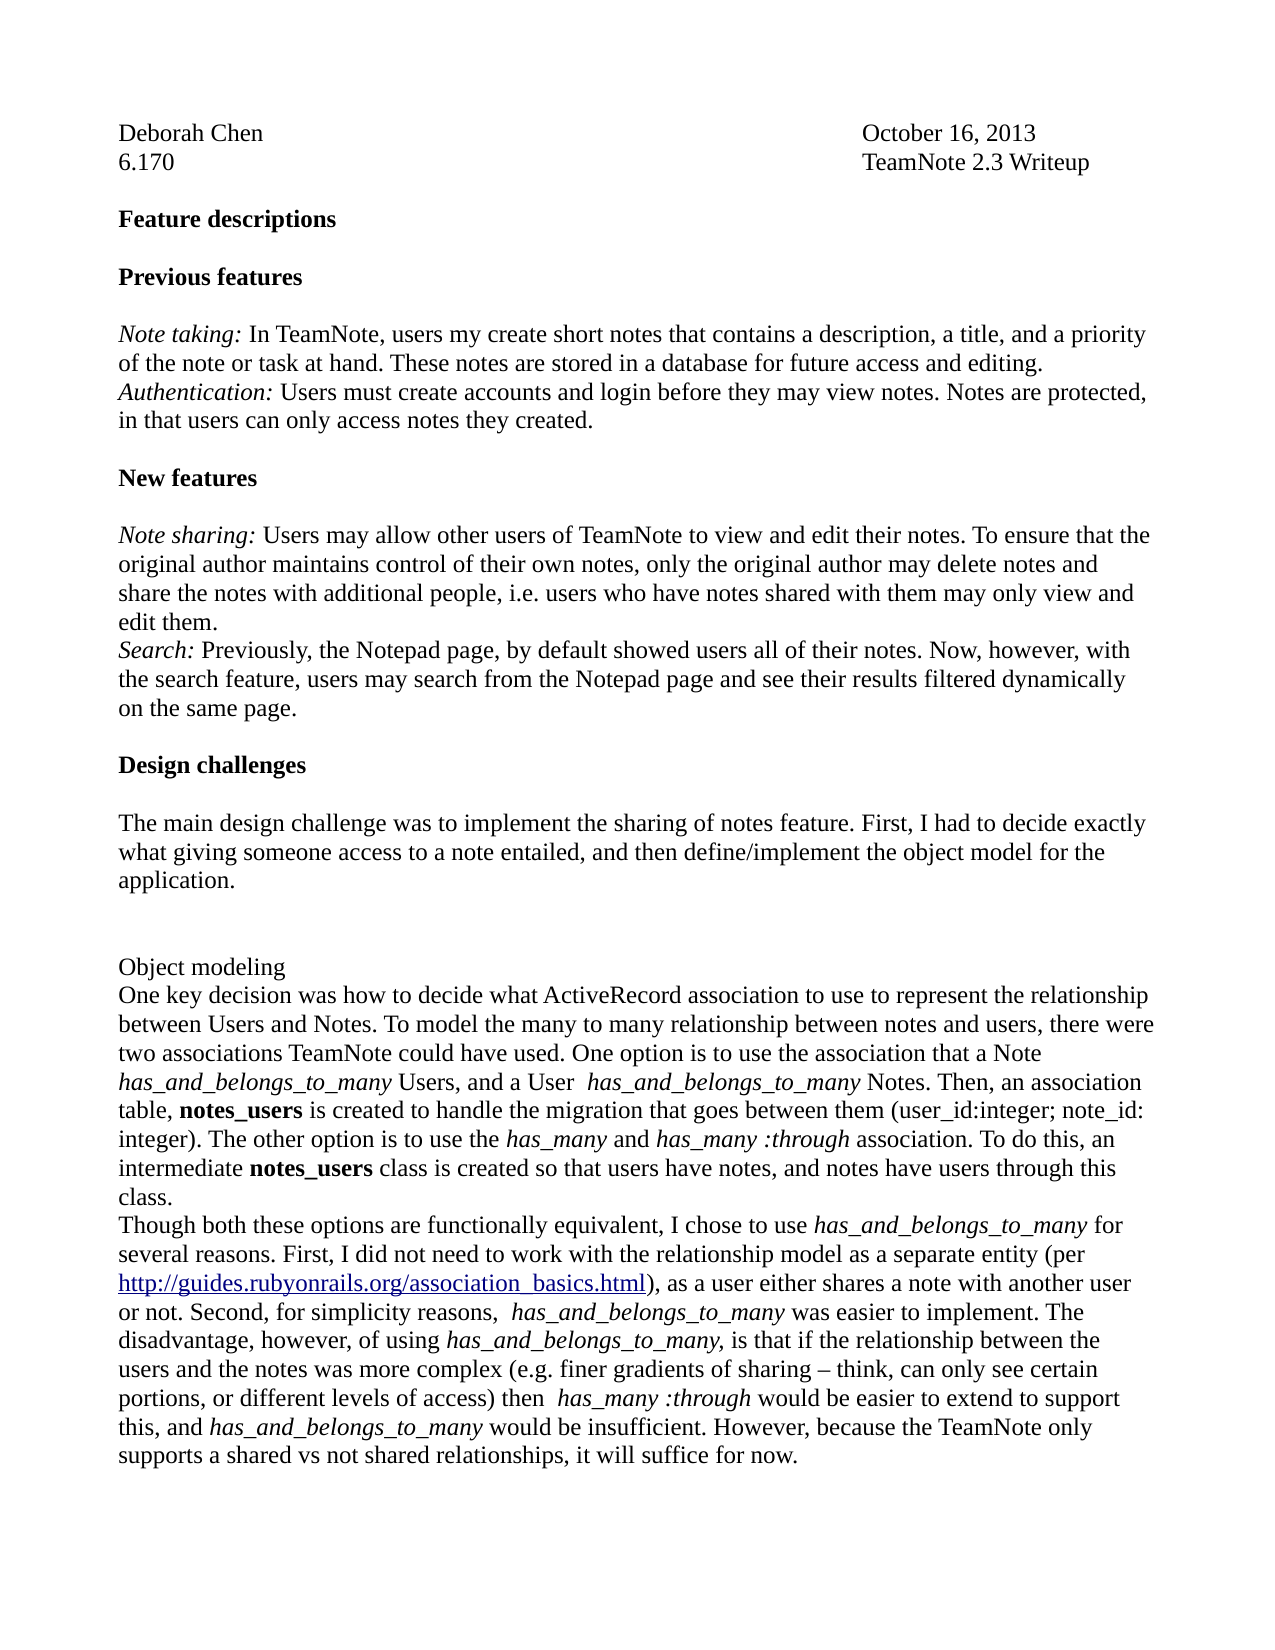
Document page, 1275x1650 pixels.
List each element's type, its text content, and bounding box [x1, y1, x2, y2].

text Search: Previously, the Notepad page, by default showed users all of their notes. Now, however, with the search feature, users may search from the Notepad page and see their results filtered dynamically on the same page. [118, 636, 1157, 722]
text 6.170 TeamNote 2.3 Writeup [118, 147, 1157, 176]
text One key decision was how to decide what ActiveRecord association to use to represent the relationship between Users and Notes. To model the many to many relationship between notes and users, there were two associations TeamNote could have used. One option is to use the association that a Note has_and_belongs_to_many Users, and a User has_and_belongs_to_many Notes. Then, an association table, notes_users is created to handle the migration that goes between them (user_id:integer; note_id: integer). The other option is to use the has_many and has_many :through association. To do this, an intermediate notes_users class is created so that users have notes, and notes have users through this class. [118, 981, 1157, 1211]
text The main design challenge was to implement the sharing of notes feature. First, I had to decide exactly what giving someone access to a note entailed, and then define/implement the object model for the application. [118, 808, 1157, 894]
text Note sharing: Users may allow other users of TeamNote to view and edit their notes. To ensure that the original author maintains control of their own notes, only the original author may delete notes and share the notes with additional people, i.e. users who have notes shared with them may only view and edit them. [118, 521, 1157, 636]
text Note taking: In TeamNote, users my create short notes that contains a description, a title, and a priority of the note or task at hand. These notes are stored in a database for future access and editing. [118, 319, 1157, 377]
text Previous features [118, 262, 1157, 291]
text Design challenges [118, 751, 1157, 779]
text New features [118, 434, 1157, 492]
text Deborah Chen October 16, 2013 [118, 118, 1157, 147]
text Feature descriptions [118, 204, 1157, 233]
text Authentication: Users must create accounts and login before they may view notes. Notes are protected, in that users can only access notes they created. [118, 377, 1157, 434]
text Object modeling [118, 952, 1157, 981]
text Though both these options are functionally equivalent, I chose to use has_and_belongs_to_many for several reasons. First, I did not need to work with the relationship model as a separate entity (per http://guides.rubyonrails.org/association_basics.html), as a user either shares a note with another user or not. Second, for simplicity reasons, has_and_belongs_to_many was easier to implement. The disadvantage, however, of using has_and_belongs_to_many, is that if the relationship between the users and the notes was more complex (e.g. finer gradients of sharing – think, can only see certain portions, or different levels of access) then has_many :through would be easier to extend to support this, and has_and_belongs_to_many would be insufficient. However, because the TeamNote only supports a shared vs not shared relationships, it will suffice for now. [118, 1211, 1157, 1469]
